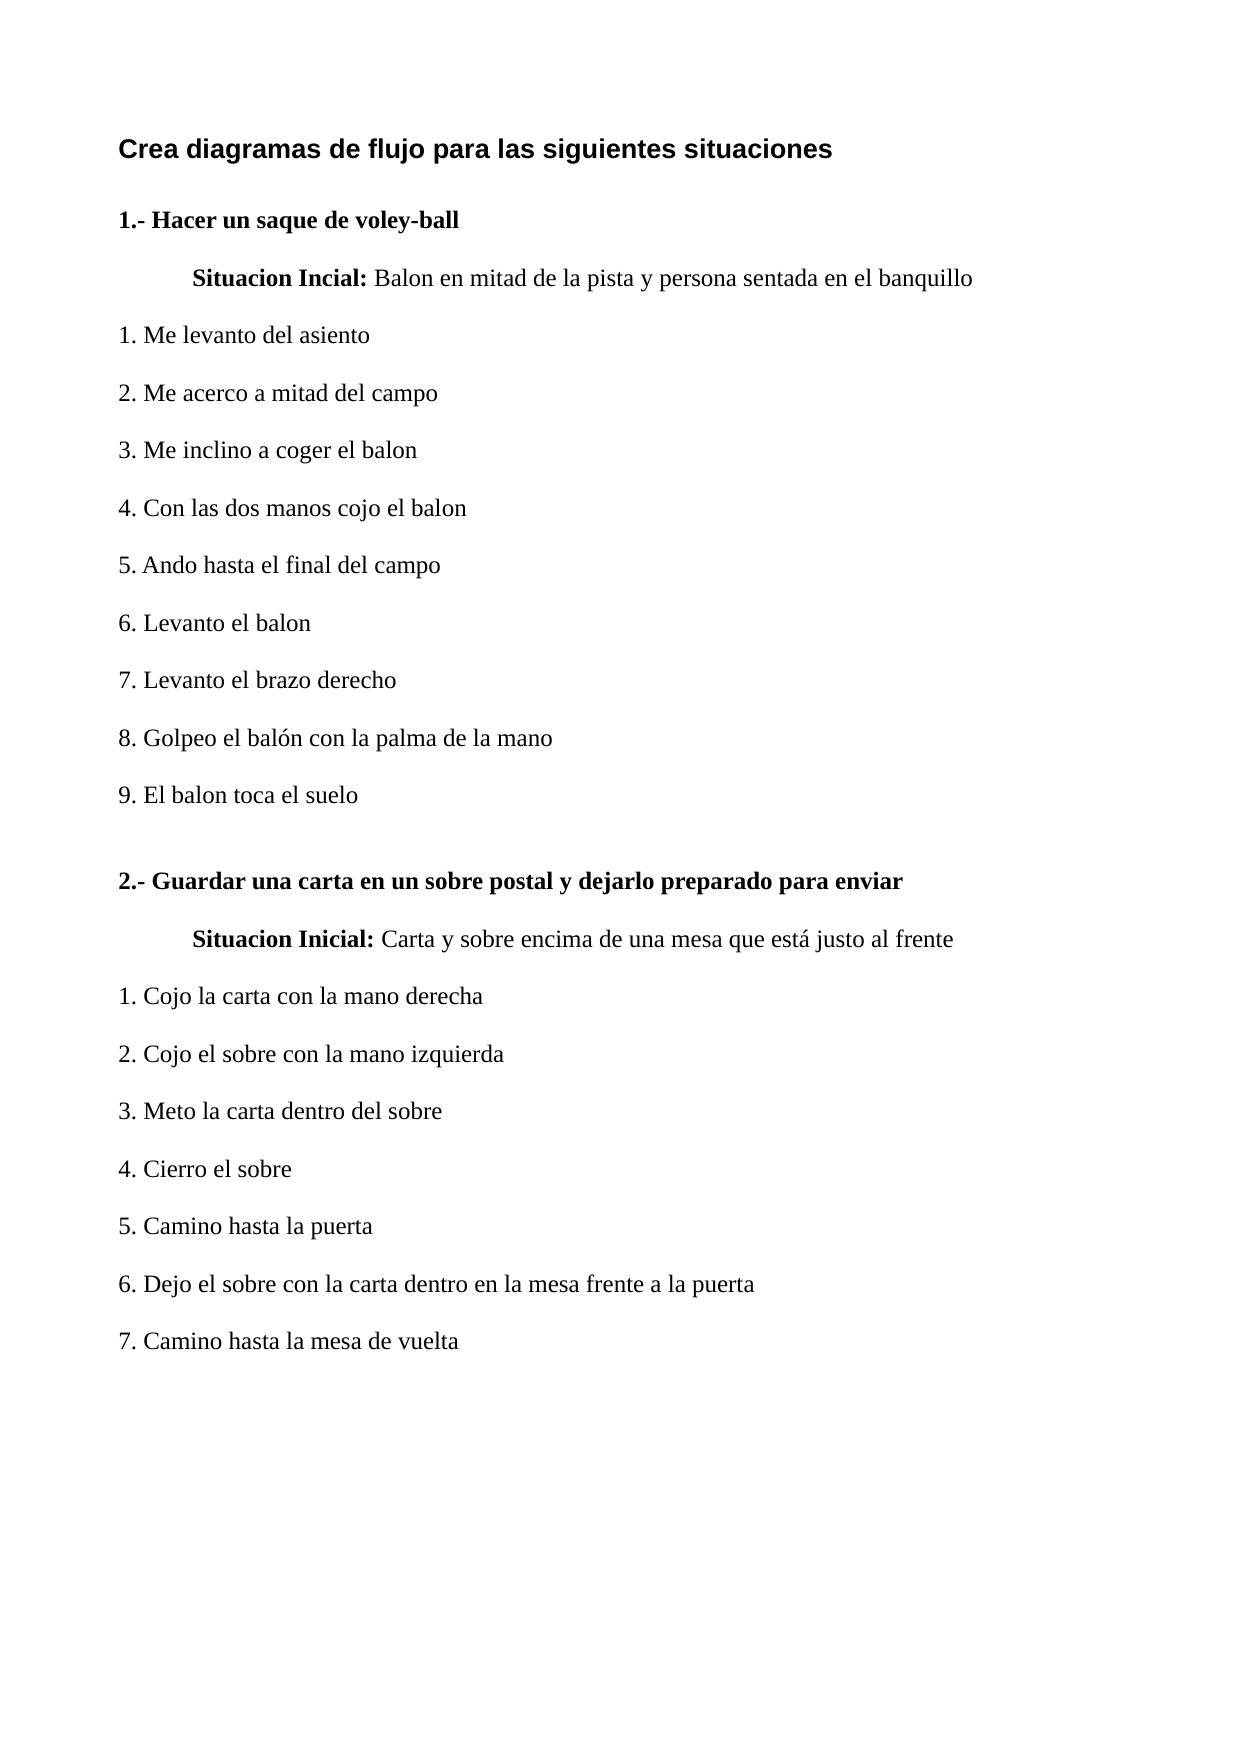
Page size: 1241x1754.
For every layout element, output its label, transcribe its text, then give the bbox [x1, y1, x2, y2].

text 5. Camino hasta la puerta [118, 1211, 1122, 1240]
text 3. Meto la carta dentro del sobre [118, 1096, 1122, 1125]
text 5. Ando hasta el final del campo [118, 550, 1122, 579]
text 8. Golpeo el balón con la palma de la mano [118, 723, 1122, 751]
text 2. Me acerco a mitad del campo [118, 378, 1122, 406]
text 7. Camino hasta la mesa de vuelta [118, 1326, 1122, 1355]
text 6. Levanto el balon [118, 608, 1122, 636]
text 2. Cojo el sobre con la mano izquierda [118, 1039, 1122, 1068]
text Situacion Inicial: Carta y sobre encima de una mesa que está justo al frente [118, 924, 1122, 953]
text 9. El balon toca el suelo [118, 780, 1122, 809]
subtitle Crea diagramas de flujo para las siguientes situaciones [118, 133, 1122, 164]
text 2.- Guardar una carta en un sobre postal y dejarlo preparado para enviar [118, 866, 1122, 895]
text 3. Me inclino a coger el balon [118, 435, 1122, 464]
text 6. Dejo el sobre con la carta dentro en la mesa frente a la puerta [118, 1269, 1122, 1298]
text 1.- Hacer un saque de voley-ball [118, 205, 1122, 234]
text Situacion Incial: Balon en mitad de la pista y persona sentada en el banquillo [118, 263, 1122, 291]
text 1. Cojo la carta con la mano derecha [118, 981, 1122, 1010]
text 7. Levanto el brazo derecho [118, 665, 1122, 694]
text 4. Cierro el sobre [118, 1154, 1122, 1183]
text 1. Me levanto del asiento [118, 320, 1122, 349]
text 4. Con las dos manos cojo el balon [118, 493, 1122, 521]
